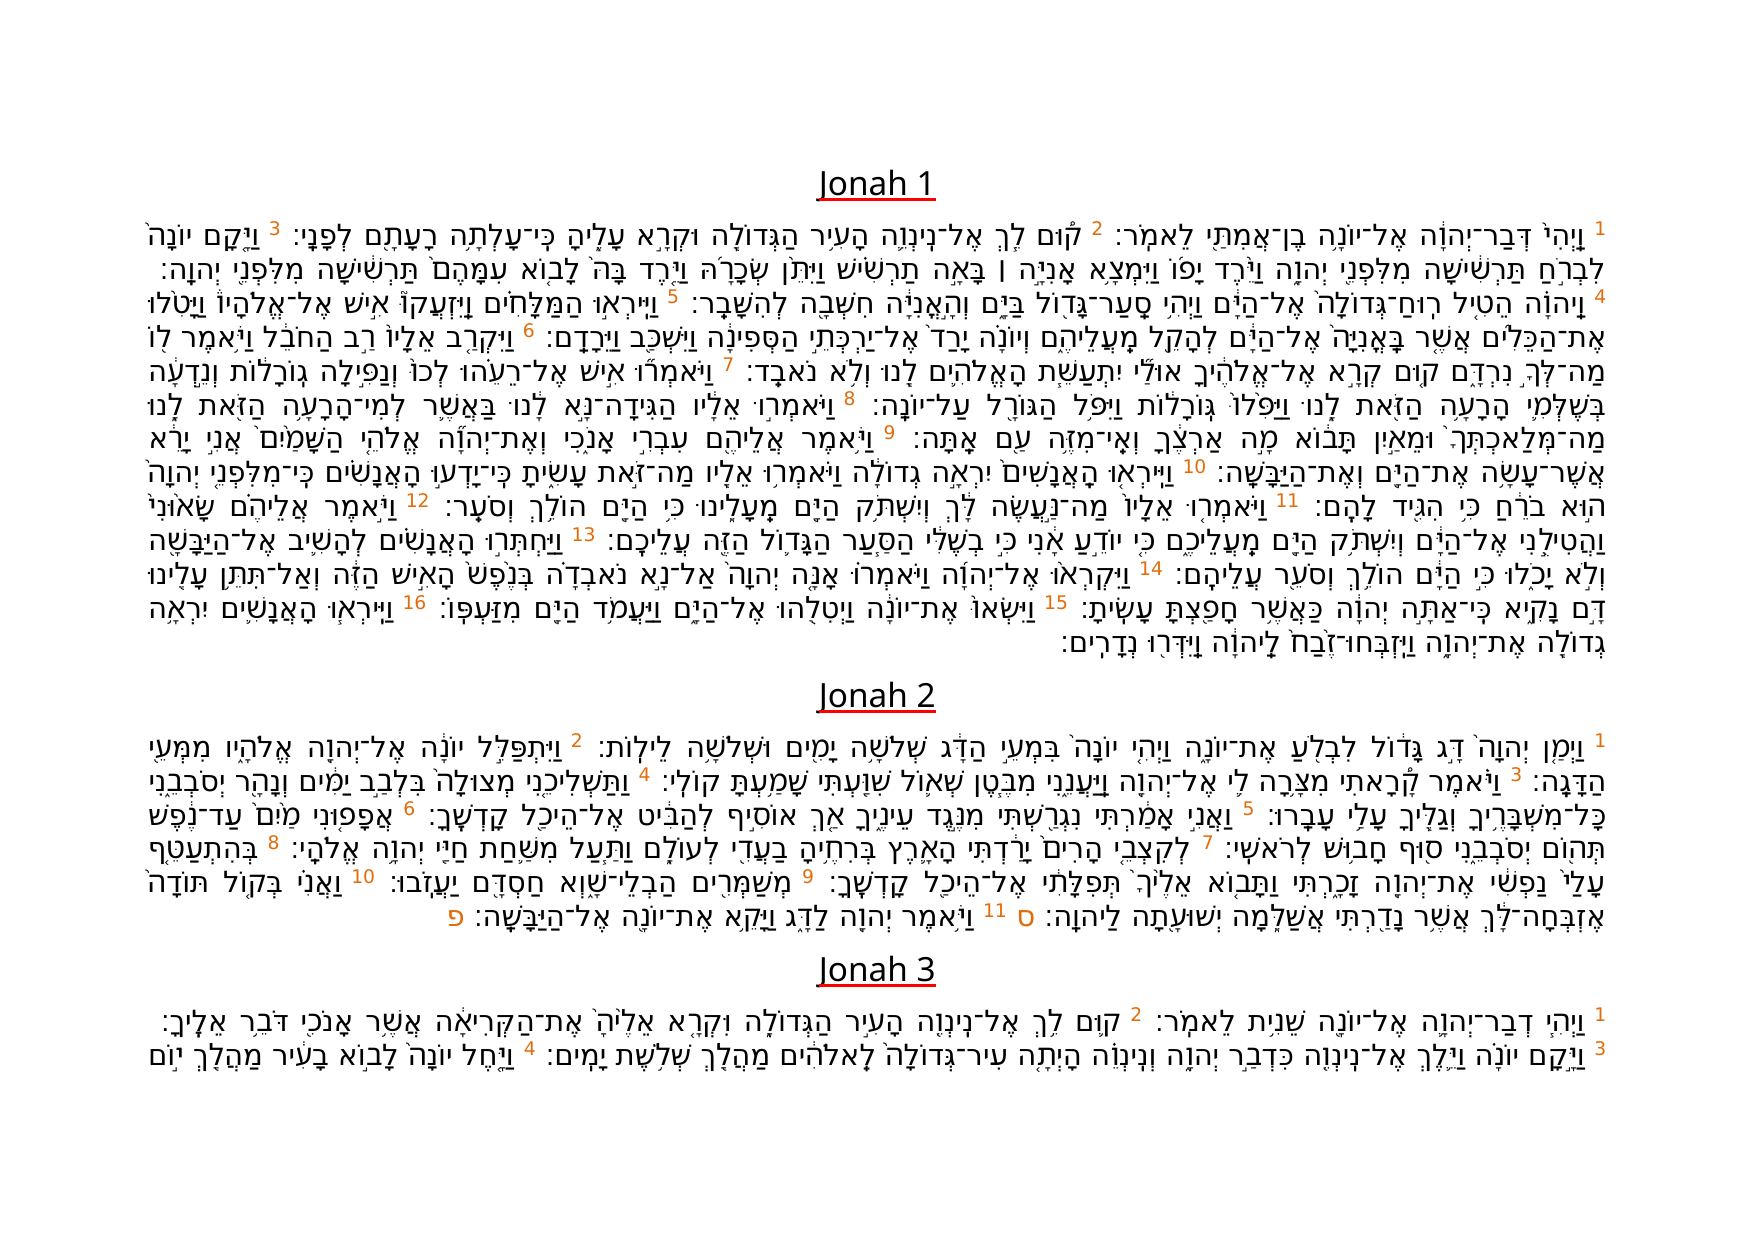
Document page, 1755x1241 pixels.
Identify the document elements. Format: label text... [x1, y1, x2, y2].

text Jonah 3 [148, 946, 1606, 992]
text 1 וַיְהִ֧י דְבַר־יְהוָ֛ה אֶל־יוֹנָ֖ה שֵׁנִ֥ית לֵאמֹֽר׃ 2 ק֛וּם לֵ֥ךְ אֶל־נִֽינְוֵ֖ה הָעִ֣יר הַגְּדוֹלָ֑ה וִּקְרָ֤א אֵלֶ֙יהָ֙ אֶת־הַקְּרִיאָ֔ה אֲשֶׁ֥ר אָנֹכִ֖י דֹּבֵ֥ר אֵלֶֽיךָ׃ ‬‬3 וַיָּ֣קָם יוֹנָ֗ה וַיֵּ֛לֶךְ אֶל־נִֽינְוֵ֖ה כִּדְבַ֣ר יְהוָ֑ה וְנִֽינְוֵ֗ה הָיְתָ֤ה עִיר־גְּדוֹלָה֙ לֵֽאלֹהִ֔ים מַהֲלַ֖ךְ שְׁלֹ֥שֶׁת יָמִֽים׃ ‬‬4 וַיָּ֤חֶל יוֹנָה֙ לָב֣וֹא בָעִ֔יר מַהֲלַ֖ךְ י֣וֹם אֶחָ֑ד וַיִּקְרָא֙ וַיֹּאמַ֔ר ע֚וֹד אַרְבָּעִ֣ים י֔וֹם וְנִֽינְוֵ֖ה נֶהְפָּֽכֶת׃ ‬‬5 וַֽיַּאֲמִ֛ינוּ אַנְשֵׁ֥י נִֽינְוֵ֖ה בֵּֽאלֹהִ֑ים וַיִּקְרְאוּ־צוֹם֙ וַיִּלְבְּשׁ֣וּ שַׂקִּ֔ים מִגְּדוֹלָ֖ם וְעַד־קְטַנָּֽם׃ ‬‬6 וַיִּגַּ֤ע הַדָּבָר֙ אֶל־מֶ֣לֶך נִֽינְוֵ֔ה וַיָּ֙קָם֙ מִכִּסְא֔וֹ וַיַּעֲבֵ֥ר אַדַּרְתּ֖וֹ מֵֽעָלָ֑יו וַיְכַ֣ס שַׂ֔ק וַיֵּ֖שֶׁב עַל־הָאֵֽפֶר׃ ‬‬7 וַיַּזְעֵ֗ק וַיֹּ֙אמֶר֙ בְּנִֽינְוֵ֔ה מִטַּ֧עַם הַמֶּ֛לֶךְ וּגְדֹלָ֖יו לֵאמֹ֑ר הָאָדָ֨ם וְהַבְּהֵמָ֜ה הַבָּקָ֣ר וְהַצֹּ֗אן אַֽל־יִטְעֲמוּ֙ מְא֔וּמָה אַ֨ל־יִרְע֔וּ וּמַ֖יִם אַל־יִשְׁתּֽוּ׃ ‬‬8 וְיִתְכַּסּ֣וּ שַׂקִּ֗ים הָֽאָדָם֙ וְהַבְּהֵמָ֔ה וְיִקְרְא֥וּ אֶל־אֱלֹהִ֖ים בְּחָזְקָ֑ה וְיָשֻׁ֗בוּ אִ֚ישׁ מִדַּרְכּ֣וֹ הָֽרָעָ֔ה וּמִן־הֶחָמָ֖ס אֲשֶׁ֥ר בְּכַפֵּיהֶֽם׃ ‬‬9 מִֽי־יוֹדֵ֣עַ יָשׁ֔וּב וְנִחַ֖ם הָאֱלֹהִ֑ים וְשָׁ֛ב מֵחֲר֥וֹן אַפּ֖וֹ וְלֹ֥א נֹאבֵֽד׃ ‬‬10 וַיַּ֤רְא הָֽאֱלֹהִים֙ אֶֽת־מַ֣עֲשֵׂיהֶ֔ם כִּי־שָׁ֖בוּ מִדַּרְכָּ֣ם הָרָעָ֑ה וַיִּנָּ֣חֶם הָאֱלֹהִ֗ים עַל־הָרָעָ֛ה אֲשֶׁר־דִּבֶּ֥ר לַעֲשׂוֹת־לָהֶ֖ם וְלֹ֥א עָשָֽׂה׃ ‬‬‬‬‬‬‬‬‬‬‬ [148, 1004, 1606, 1072]
text 1 וַיְמַ֤ן יְהוָה֙ דָּ֣ג גָּד֔וֹל לִבְלֹ֖עַ אֶת־יוֹנָ֑ה וַיְהִ֤י יוֹנָה֙ בִּמְעֵ֣י הַדָּ֔ג שְׁלֹשָׁ֥ה יָמִ֖ים וּשְׁלֹשָׁ֥ה לֵילֽוֹת׃ 2 וַיִּתְפַּלֵּ֣ל יוֹנָ֔ה אֶל־יְהוָ֖ה אֱלֹהָ֑יו מִמְּעֵ֖י הַדָּגָֽה׃ ‬‬3 וַיֹּ֗אמֶר קָ֠רָאתִי מִצָּ֥רָה לִ֛י אֶל־יְהוָ֖ה וַֽיַּעֲנֵ֑נִי מִבֶּ֧טֶן שְׁא֛וֹל שִׁוַּ֖עְתִּי שָׁמַ֥עְתָּ קוֹלִֽי׃ ‬‬4 וַתַּשְׁלִיכֵ֤נִי מְצוּלָה֙ בִּלְבַ֣ב יַמִּ֔ים וְנָהָ֖ר יְסֹבְבֵ֑נִי כָּל־מִשְׁבָּרֶ֥יךָ וְגַלֶּ֖יךָ עָלַ֥י עָבָֽרוּ׃ ‬‬5 וַאֲנִ֣י אָמַ֔רְתִּי נִגְרַ֖שְׁתִּי מִנֶּ֣גֶד עֵינֶ֑יךָ אַ֚ךְ אוֹסִ֣יף לְהַבִּ֔יט אֶל־הֵיכַ֖ל קָדְשֶֽׁךָ׃ ‬‬6 אֲפָפ֤וּנִי מַ֙יִם֙ עַד־נֶ֔פֶשׁ תְּה֖וֹם יְסֹבְבֵ֑נִי ס֖וּף חָב֥וּשׁ לְרֹאשִֽׁי׃ ‬‬7 לְקִצְבֵ֤י הָרִים֙ יָרַ֔דְתִּי הָאָ֛רֶץ בְּרִחֶ֥יהָ בַעֲדִ֖י לְעוֹלָ֑ם וַתַּ֧עַל מִשַּׁ֛חַת חַיַּ֖י יְהוָ֥ה אֱלֹהָֽי׃ ‬‬8 בְּהִתְעַטֵּ֤ף עָלַי֙ נַפְשִׁ֔י אֶת־יְהוָ֖ה זָכָ֑רְתִּי וַתָּב֤וֹא אֵלֶ֙יךָ֙ תְּפִלָּתִ֔י אֶל־הֵיכַ֖ל קָדְשֶֽׁךָ׃ ‬‬9 מְשַׁמְּרִ֖ים הַבְלֵי־שָׁ֑וְא חַסְדָּ֖ם יַעֲזֹֽבוּ׃ ‬‬10 וַאֲנִ֗י בְּק֤וֹל תּוֹדָה֙ אֶזְבְּחָה־לָּ֔ךְ אֲשֶׁ֥ר נָדַ֖רְתִּי אֲשַׁלֵּ֑מָה יְשׁוּעָ֖תָה לַיהוָֽה׃ ס ‬‬11 וַיֹּ֥אמֶר יְהוָ֖ה לַדָּ֑ג וַיָּקֵ֥א אֶת־יוֹנָ֖ה אֶל־הַיַּבָּשָֽׁה׃ פ ‬‬‬‬‬‬‬‬‬‬‬‬ [148, 730, 1606, 934]
text Jonah 1‬‬ [148, 160, 1606, 206]
text 1 וַֽיְהִי֙ דְּבַר־יְהוָ֔ה אֶל־יוֹנָ֥ה בֶן־אֲמִתַּ֖י לֵאמֹֽר׃ 2 ק֠וּם לֵ֧ךְ אֶל־נִֽינְוֵ֛ה הָעִ֥יר הַגְּדוֹלָ֖ה וּקְרָ֣א עָלֶ֑יהָ כִּֽי־עָלְתָ֥ה רָעָתָ֖ם לְפָנָֽי׃ ‬‬3 וַיָּ֤קָם יוֹנָה֙ לִבְרֹ֣חַ תַּרְשִׁ֔ישָׁה מִלִּפְנֵ֖י יְהוָ֑ה וַיֵּ֨רֶד יָפ֜וֹ וַיִּמְצָ֥א אָנִיָּ֣ה ׀ בָּאָ֣ה תַרְשִׁ֗ישׁ וַיִּתֵּ֨ן שְׂכָרָ֜הּ וַיֵּ֤רֶד בָּהּ֙ לָב֤וֹא עִמָּהֶם֙ תַּרְשִׁ֔ישָׁה מִלִּפְנֵ֖י יְהוָֽה׃ ‬‬4 וַֽיהוָ֗ה הֵטִ֤יל רֽוּחַ־גְּדוֹלָה֙ אֶל־הַיָּ֔ם וַיְהִ֥י סַֽעַר־גָּד֖וֹל בַּיָּ֑ם וְהָ֣אֳנִיָּ֔ה חִשְּׁבָ֖ה לְהִשָּׁבֵֽר׃ ‬‬5 וַיִּֽירְא֣וּ הַמַּלָּחִ֗ים וַֽיִּזְעֲקוּ֮ אִ֣ישׁ אֶל־אֱלֹהָיו֒ וַיָּטִ֨לוּ אֶת־הַכֵּלִ֜ים אֲשֶׁ֤ר בָּֽאֳנִיָּה֙ אֶל־הַיָּ֔ם לְהָקֵ֖ל מֵֽעֲלֵיהֶ֑ם וְיוֹנָ֗ה יָרַד֙ אֶל־יַרְכְּתֵ֣י הַסְּפִינָ֔ה וַיִּשְׁכַּ֖ב וַיֵּרָדַֽם׃ ‬‬6 וַיִּקְרַ֤ב אֵלָיו֙ רַ֣ב הַחֹבֵ֔ל וַיֹּ֥אמֶר ל֖וֹ מַה־לְּךָ֣ נִרְדָּ֑ם ק֚וּם קְרָ֣א אֶל־אֱלֹהֶ֔יךָ אוּלַ֞י יִתְעַשֵּׁ֧ת הָאֱלֹהִ֛ים לָ֖נוּ וְלֹ֥א נֹאבֵֽד׃ ‬‬7 וַיֹּאמְר֞וּ אִ֣ישׁ אֶל־רֵעֵ֗הוּ לְכוּ֙ וְנַפִּ֣ילָה גֽוֹרָל֔וֹת וְנֵ֣דְעָ֔ה בְּשֶׁלְּמִ֛י הָרָעָ֥ה הַזֹּ֖את לָ֑נוּ וַיַּפִּ֙לוּ֙ גּֽוֹרָל֔וֹת וַיִּפֹּ֥ל הַגּוֹרָ֖ל עַל־יוֹנָֽה׃ ‬‬8 וַיֹּאמְר֣וּ אֵלָ֔יו הַגִּידָה־נָּ֣א לָ֔נוּ בַּאֲשֶׁ֛ר לְמִי־הָרָעָ֥ה הַזֹּ֖את לָ֑נוּ מַה־מְּלַאכְתְּךָ֙ וּמֵאַ֣יִן תָּב֔וֹא מָ֣ה אַרְצֶ֔ךָ וְאֵֽי־מִזֶּ֥ה עַ֖ם אָֽתָּה׃ ‬‬9 וַיֹּ֥אמֶר אֲלֵיהֶ֖ם עִבְרִ֣י אָנֹ֑כִי וְאֶת־יְהוָ֞ה אֱלֹהֵ֤י הַשָּׁמַ֙יִם֙ אֲנִ֣י יָרֵ֔א אֲשֶׁר־עָשָׂ֥ה אֶת־הַיָּ֖ם וְאֶת־הַיַּבָּשָֽׁה׃ ‬‬10 וַיִּֽירְא֤וּ הָֽאֲנָשִׁים֙ יִרְאָ֣ה גְדוֹלָ֔ה וַיֹּאמְר֥וּ אֵלָ֖יו מַה־זֹּ֣את עָשִׂ֑יתָ כִּֽי־יָדְע֣וּ הָאֲנָשִׁ֗ים כִּֽי־מִלִּפְנֵ֤י יְהוָה֙ ה֣וּא בֹרֵ֔חַ כִּ֥י הִגִּ֖יד לָהֶֽם׃ ‬‬11 וַיֹּאמְר֤וּ אֵלָיו֙ מַה־נַּ֣עֲשֶׂה לָּ֔ךְ וְיִשְׁתֹּ֥ק הַיָּ֖ם מֵֽעָלֵ֑ינוּ כִּ֥י הַיָּ֖ם הוֹלֵ֥ךְ וְסֹעֵֽר׃ ‬‬12 וַיֹּ֣אמֶר אֲלֵיהֶ֗ם שָׂא֙וּנִי֙ וַהֲטִילֻ֣נִי אֶל־הַיָּ֔ם וְיִשְׁתֹּ֥ק הַיָּ֖ם מֵֽעֲלֵיכֶ֑ם כִּ֚י יוֹדֵ֣עַ אָ֔נִי כִּ֣י בְשֶׁלִּ֔י הַסַּ֧עַר הַגָּד֛וֹל הַזֶּ֖ה עֲלֵיכֶֽם׃ ‬‬13 וַיַּחְתְּר֣וּ הָאֲנָשִׁ֗ים לְהָשִׁ֛יב אֶל־הַיַּבָּשָׁ֖ה וְלֹ֣א יָכֹ֑לוּ כִּ֣י הַיָּ֔ם הוֹלֵ֥ךְ וְסֹעֵ֖ר עֲלֵיהֶֽם׃ ‬‬14 וַיִּקְרְא֨וּ אֶל־יְהוָ֜ה וַיֹּאמְר֗וּ אָנָּ֤ה יְהוָה֙ אַל־נָ֣א נֹאבְדָ֗ה בְּנֶ֙פֶשׁ֙ הָאִ֣ישׁ הַזֶּ֔ה וְאַל־תִּתֵּ֥ן עָלֵ֖ינוּ דָּ֣ם נָקִ֑יא כִּֽי־אַתָּ֣ה יְהוָ֔ה כַּאֲשֶׁ֥ר חָפַ֖צְתָּ עָשִֽׂיתָ׃ ‬‬15 וַיִּשְׂאוּ֙ אֶת־יוֹנָ֔ה וַיְטִלֻ֖הוּ אֶל־הַיָּ֑ם וַיַּעֲמֹ֥ד הַיָּ֖ם מִזַּעְפּֽוֹ׃ ‬‬16 וַיִּֽירְא֧וּ הָאֲנָשִׁ֛ים יִרְאָ֥ה גְדוֹלָ֖ה אֶת־יְהוָ֑ה וַיִּֽזְבְּחוּ־זֶ֙בַח֙ לַֽיהוָ֔ה וַֽיִּדְּר֖וּ נְדָרִֽים׃ ‬‬‬‬‬‬‬‬‬‬‬‬‬‬‬‬‬ [148, 218, 1606, 659]
text Jonah 2 [148, 672, 1606, 717]
